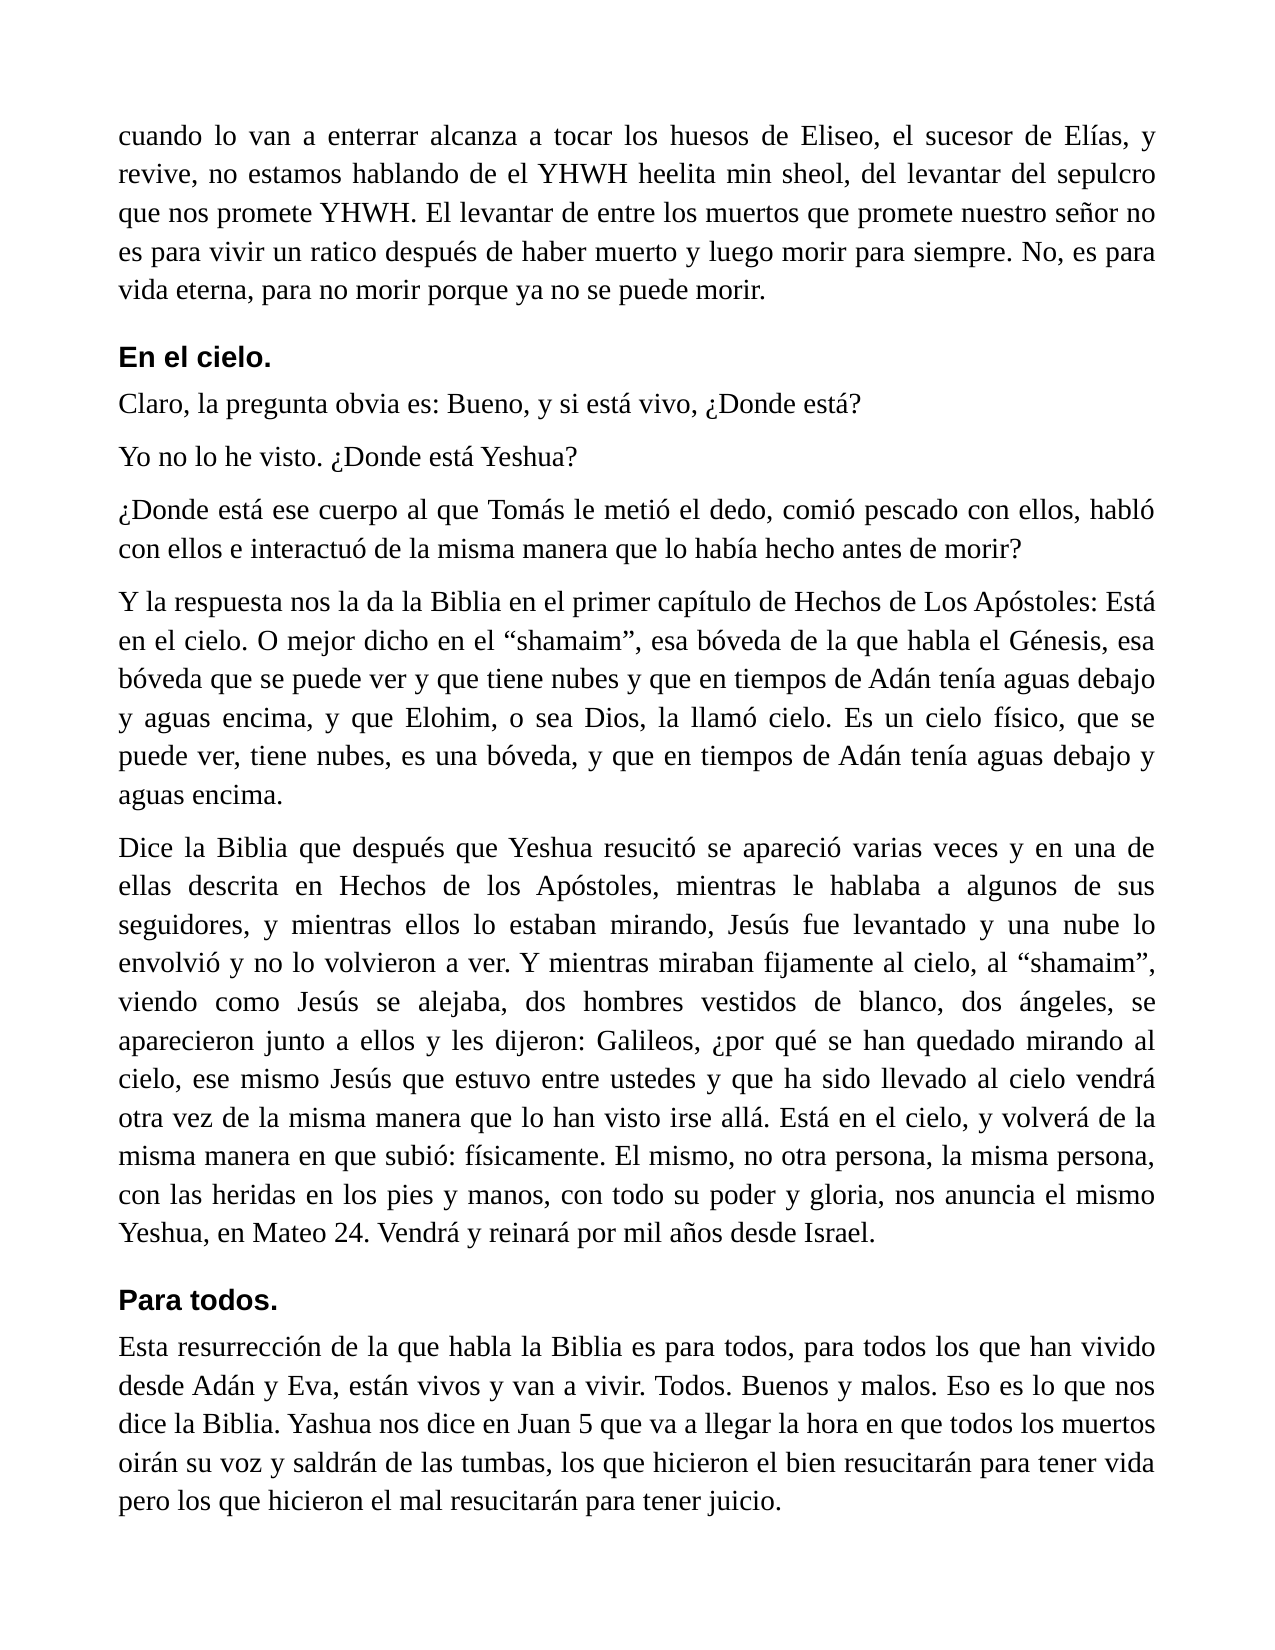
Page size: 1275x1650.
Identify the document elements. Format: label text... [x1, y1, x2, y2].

text Dice la Biblia que después que Yeshua resucitó se apareció varias veces y en una de ellas descrita en Hechos de los Apóstoles, mientras le hablaba a algunos de sus seguidores, y mientras ellos lo estaban mirando, Jesús fue levantado y una nube lo envolvió y no lo volvieron a ver. Y mientras miraban fijamente al cielo, al “shamaim”, viendo como Jesús se alejaba, dos hombres vestidos de blanco, dos ángeles, se aparecieron junto a ellos y les dijeron: Galileos, ¿por qué se han quedado mirando al cielo, ese mismo Jesús que estuvo entre ustedes y que ha sido llevado al cielo vendrá otra vez de la misma manera que lo han visto irse allá. Está en el cielo, y volverá de la misma manera en que subió: físicamente. El mismo, no otra persona, la misma persona, con las heridas en los pies y manos, con todo su poder y gloria, nos anuncia el mismo Yeshua, en Mateo 24. Vendrá y reinará por mil años desde Israel. [118, 830, 1157, 1249]
text cuando lo van a enterrar alcanza a tocar los huesos de Eliseo, el sucesor de Elías, y revive, no estamos hablando de el YHWH heelita min sheol, del levantar del sepulcro que nos promete YHWH. El levantar de entre los muertos que promete nuestro señor no es para vivir un ratico después de haber muerto y luego morir para siempre. No, es para vida eterna, para no morir porque ya no se puede morir. [118, 118, 1157, 306]
text Y la respuesta nos la da la Biblia en el primer capítulo de Hechos de Los Apóstoles: Está en el cielo. O mejor dicho en el “shamaim”, esa bóveda de la que habla el Génesis, esa bóveda que se puede ver y que tiene nubes y que en tiempos de Adán tenía aguas debajo y aguas encima, y que Elohim, o sea Dios, la llamó cielo. Es un cielo físico, que se puede ver, tiene nubes, es una bóveda, y que en tiempos de Adán tenía aguas debajo y aguas encima. [118, 584, 1157, 810]
subtitle Para todos. [118, 1283, 1157, 1317]
text ¿Donde está ese cuerpo al que Tomás le metió el dedo, comió pescado con ellos, habló con ellos e interactuó de la misma manera que lo había hecho antes de morir? [118, 492, 1157, 564]
text Claro, la pregunta obvia es: Bueno, y si está vivo, ¿Donde está? [118, 386, 1157, 420]
subtitle En el cielo. [118, 340, 1157, 374]
text Yo no lo he visto. ¿Donde está Yeshua? [118, 439, 1157, 473]
text Esta resurrección de la que habla la Biblia es para todos, para todos los que han vivido desde Adán y Eva, están vivos y van a vivir. Todos. Buenos y malos. Eso es lo que nos dice la Biblia. Yashua nos dice en Juan 5 que va a llegar la hora en que todos los muertos oirán su voz y saldrán de las tumbas, los que hicieron el bien resucitarán para tener vida pero los que hicieron el mal resucitarán para tener juicio. [118, 1329, 1157, 1517]
